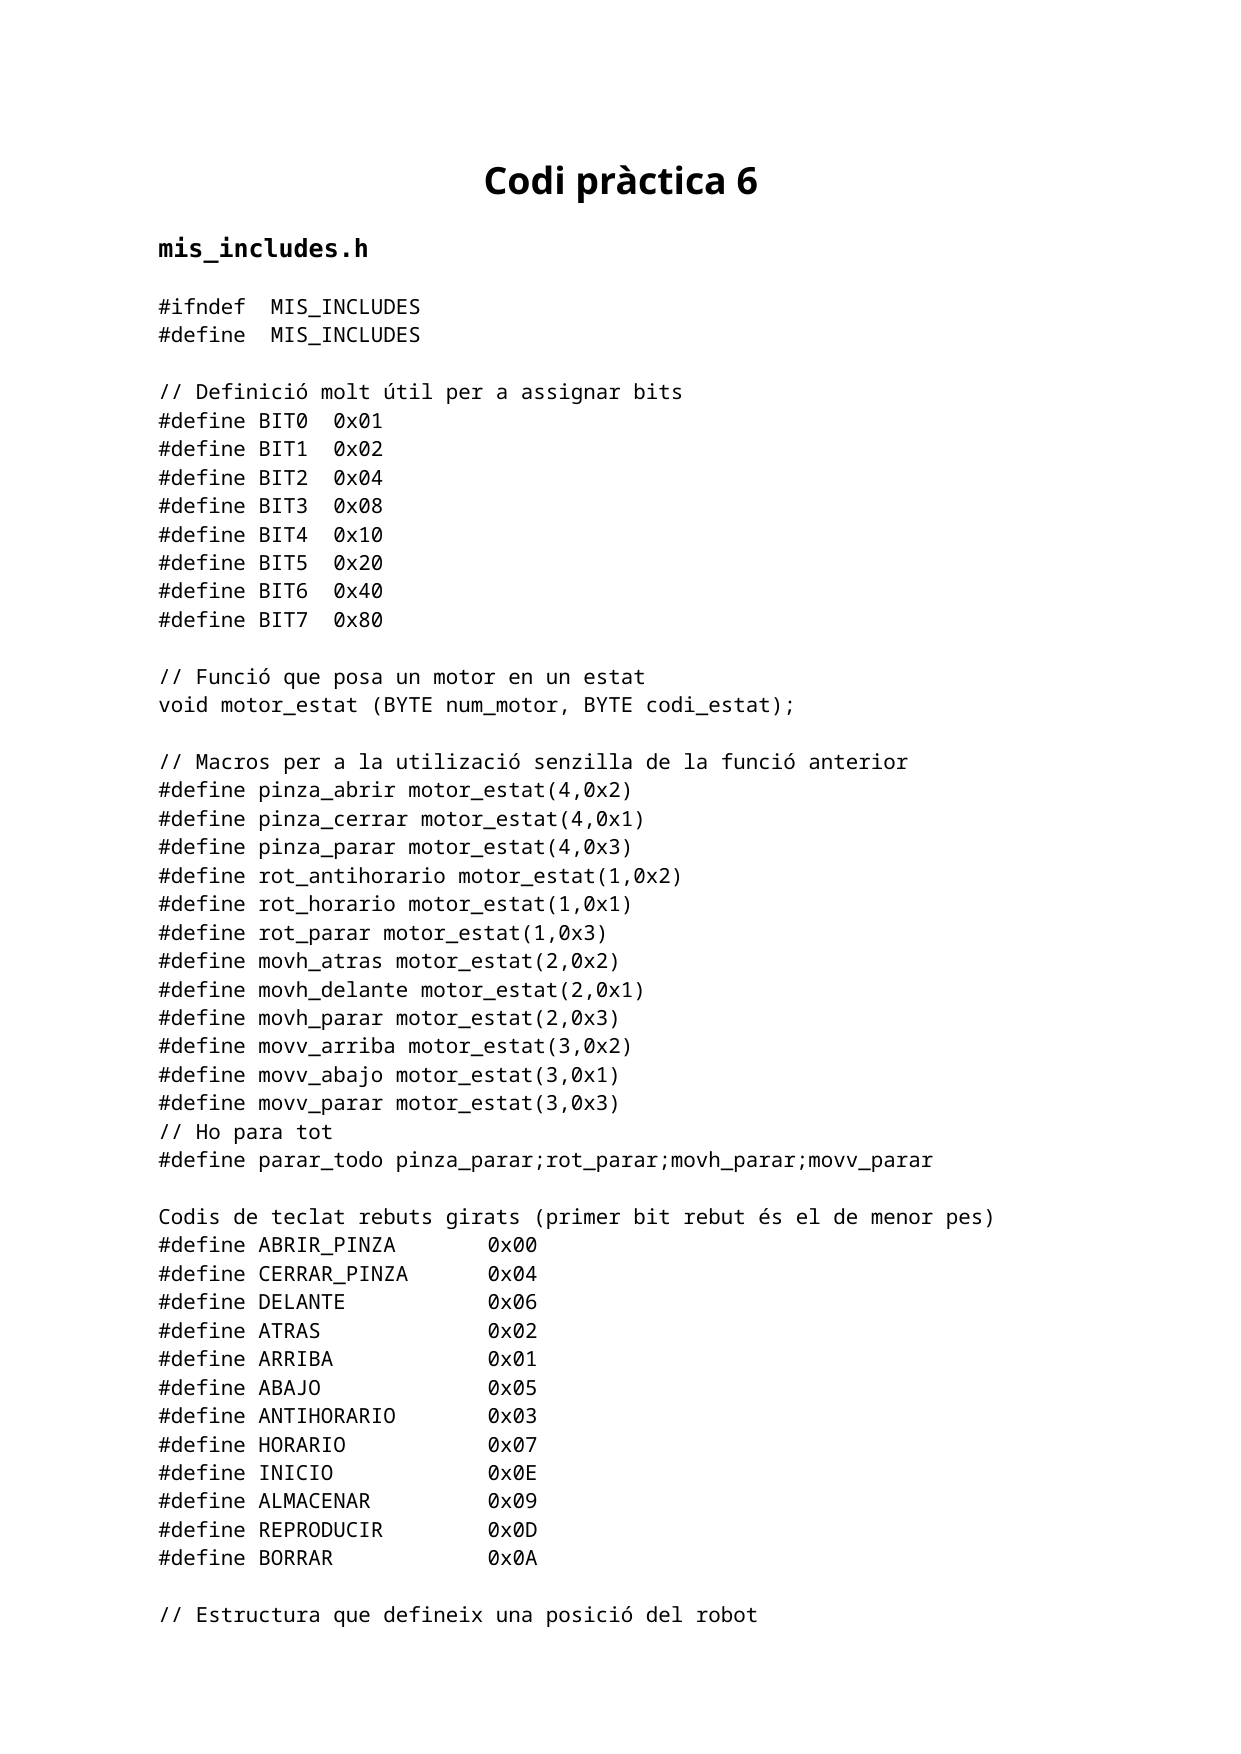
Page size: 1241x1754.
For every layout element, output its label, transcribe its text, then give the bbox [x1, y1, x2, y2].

text #define movv_abajo motor_estat(3,0x1) [118, 1060, 1122, 1088]
text #define ANTIHORARIO 0x03 [118, 1401, 1122, 1430]
text #define DELANTE 0x06 [118, 1287, 1122, 1316]
text #define BIT4 0x10 [118, 520, 1122, 548]
text #define rot_horario motor_estat(1,0x1) [118, 889, 1122, 918]
text #define movv_parar motor_estat(3,0x3) [118, 1088, 1122, 1117]
text #define pinza_cerrar motor_estat(4,0x1) [118, 804, 1122, 832]
text #define BIT7 0x80 [118, 605, 1122, 633]
text // Ho para tot [118, 1117, 1122, 1145]
text #define ABRIR_PINZA 0x00 [118, 1231, 1122, 1259]
text void motor_estat (BYTE num_motor, BYTE codi_estat); [118, 690, 1122, 719]
text #define BIT5 0x20 [118, 548, 1122, 577]
text #define BORRAR 0x0A [118, 1543, 1122, 1572]
text #define rot_antihorario motor_estat(1,0x2) [118, 861, 1122, 889]
text #define BIT6 0x40 [118, 577, 1122, 605]
text #define MIS_INCLUDES [118, 321, 1122, 349]
text #define pinza_abrir motor_estat(4,0x2) [118, 776, 1122, 804]
text // Definició molt útil per a assignar bits [118, 377, 1122, 406]
text // Funció que posa un motor en un estat [118, 662, 1122, 690]
text #define INICIO 0x0E [118, 1458, 1122, 1487]
text #define BIT2 0x04 [118, 463, 1122, 491]
text Codis de teclat rebuts girats (primer bit rebut és el de menor pes) [118, 1202, 1122, 1231]
text #define CERRAR_PINZA 0x04 [118, 1259, 1122, 1287]
text Codi pràctica 6 [118, 154, 1122, 206]
text #define ATRAS 0x02 [118, 1316, 1122, 1344]
text #define movv_arriba motor_estat(3,0x2) [118, 1032, 1122, 1060]
text #define ABAJO 0x05 [118, 1373, 1122, 1401]
text #define HORARIO 0x07 [118, 1430, 1122, 1458]
text #define ARRIBA 0x01 [118, 1344, 1122, 1373]
text // Estructura que defineix una posició del robot [118, 1600, 1122, 1629]
text #define movh_delante motor_estat(2,0x1) [118, 975, 1122, 1003]
text #define REPRODUCIR 0x0D [118, 1515, 1122, 1543]
text // Macros per a la utilizació senzilla de la funció anterior [118, 747, 1122, 776]
text #define movh_atras motor_estat(2,0x2) [118, 946, 1122, 975]
text #define BIT1 0x02 [118, 434, 1122, 463]
text #define pinza_parar motor_estat(4,0x3) [118, 832, 1122, 861]
text #define parar_todo pinza_parar;rot_parar;movh_parar;movv_parar [118, 1145, 1122, 1174]
text #define BIT3 0x08 [118, 491, 1122, 520]
text #ifndef MIS_INCLUDES [118, 292, 1122, 321]
text mis_includes.h [118, 234, 1122, 263]
text #define movh_parar motor_estat(2,0x3) [118, 1003, 1122, 1032]
text #define ALMACENAR 0x09 [118, 1487, 1122, 1515]
text #define rot_parar motor_estat(1,0x3) [118, 918, 1122, 946]
text #define BIT0 0x01 [118, 406, 1122, 434]
